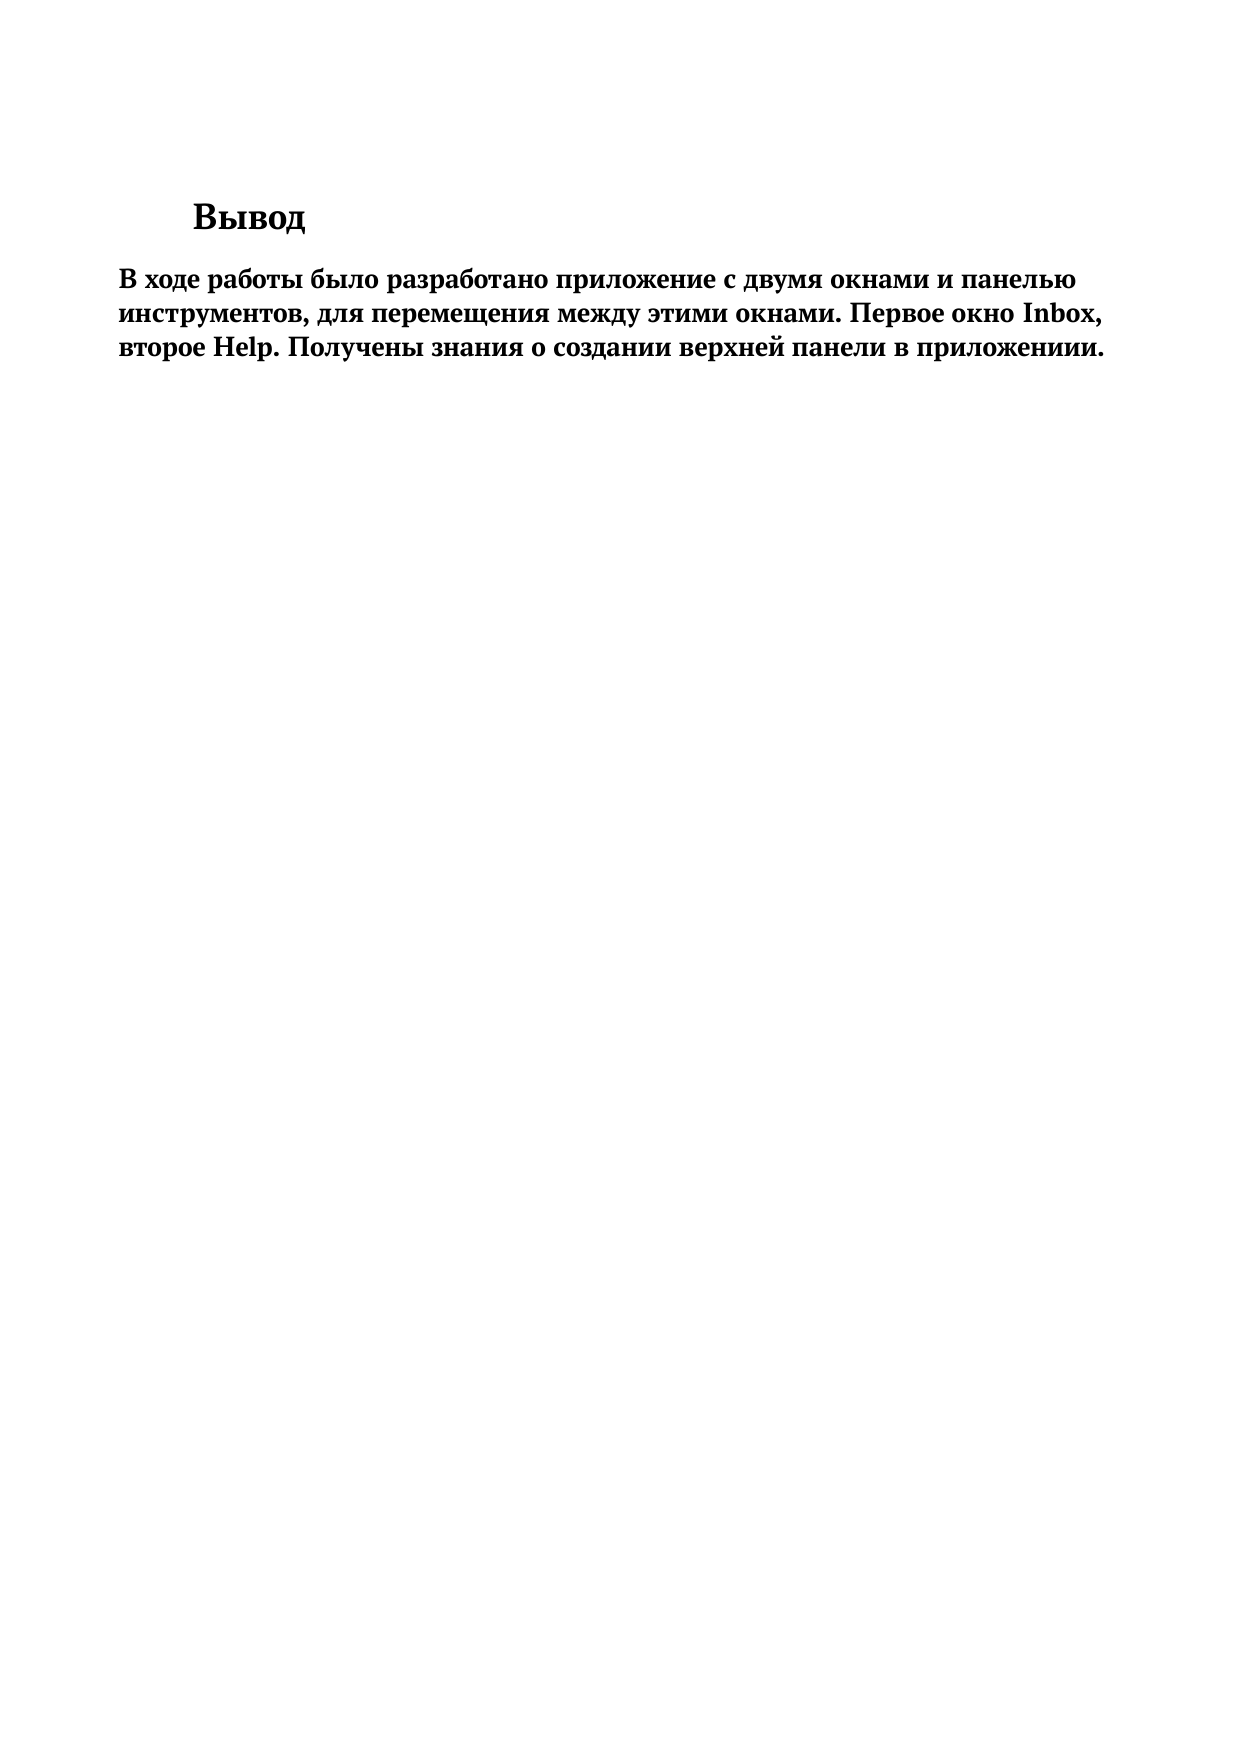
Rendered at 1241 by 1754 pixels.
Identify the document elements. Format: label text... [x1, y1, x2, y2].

text В ходе работы было разработано приложение с двумя окнами и панелью инструментов, для перемещения между этими окнами. Первое окно Inbox, второе Help. Получены знания о создании верхней панели в приложениии. [118, 262, 1181, 362]
subtitle Вывод [118, 194, 1181, 238]
